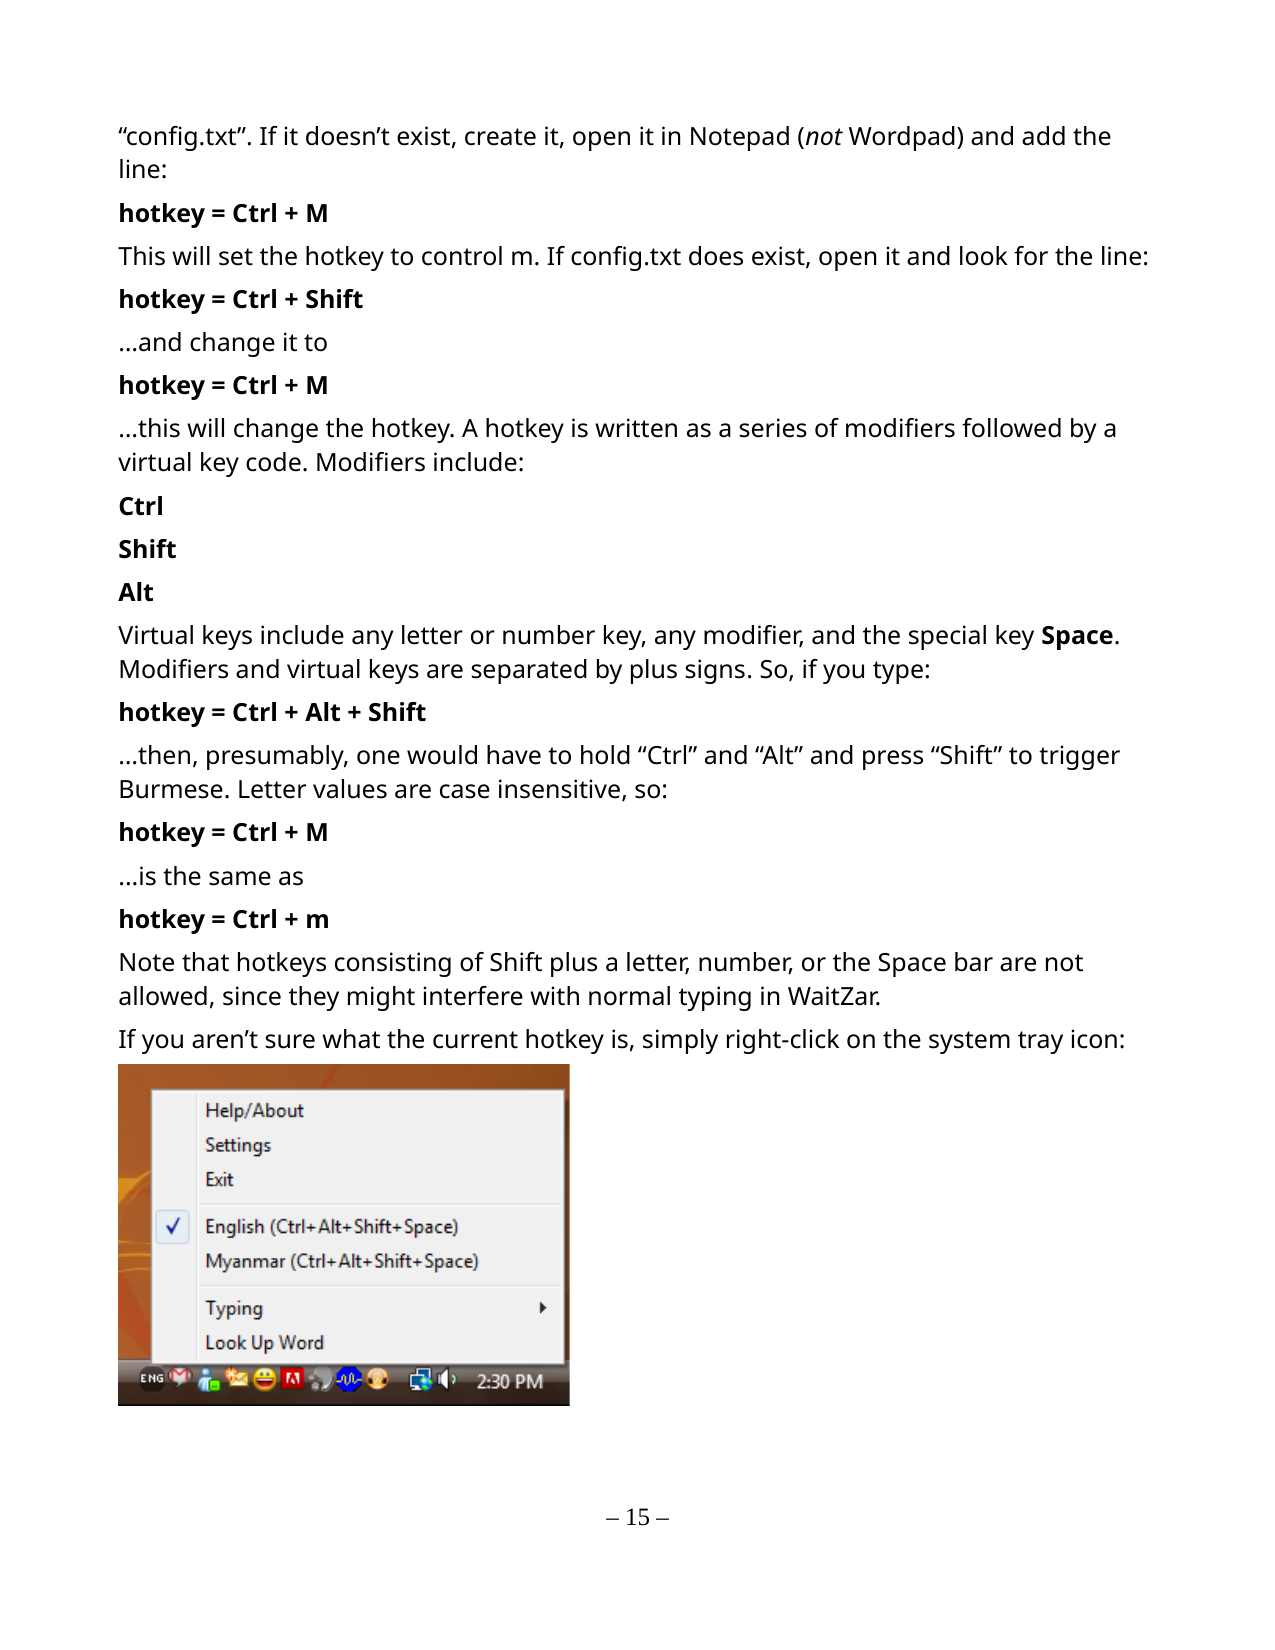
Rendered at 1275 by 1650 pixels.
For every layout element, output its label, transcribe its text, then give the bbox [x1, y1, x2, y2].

picture [118, 1064, 570, 1406]
text hotkey = Ctrl + M [118, 815, 1157, 849]
text “config.txt”. If it doesn’t exist, create it, open it in Notepad (not Wordpad) and add the line: [118, 118, 1157, 186]
text Note that hotkeys consisting of Shift plus a letter, number, or the Space bar are not allowed, since they might interfere with normal typing in WaitZar. [118, 944, 1157, 1012]
text Ctrl [118, 488, 1157, 522]
text hotkey = Ctrl + Alt + Shift [118, 695, 1157, 729]
text Shift [118, 531, 1157, 565]
text …this will change the hotkey. A hotkey is written as a series of modifiers followed by a virtual key code. Modifiers include: [118, 411, 1157, 479]
text hotkey = Ctrl + Shift [118, 282, 1157, 316]
text …and change it to [118, 325, 1157, 359]
text If you aren’t sure what the current hotkey is, simply right-click on the system tray icon: [118, 1022, 1157, 1056]
text Virtual keys include any letter or number key, any modifier, and the special key Space. Modifiers and virtual keys are separated by plus signs. So, if you type: [118, 617, 1157, 686]
text This will set the hotkey to control m. If config.txt does exist, open it and look for the line: [118, 238, 1157, 272]
text …then, presumably, one would have to hold “Ctrl” and “Alt” and press “Shift” to trigger Burmese. Letter values are case insensitive, so: [118, 738, 1157, 806]
text hotkey = Ctrl + M [118, 195, 1157, 229]
text ...is the same as [118, 858, 1157, 892]
text hotkey = Ctrl + m [118, 901, 1157, 935]
text hotkey = Ctrl + M [118, 368, 1157, 402]
text Alt [118, 574, 1157, 608]
